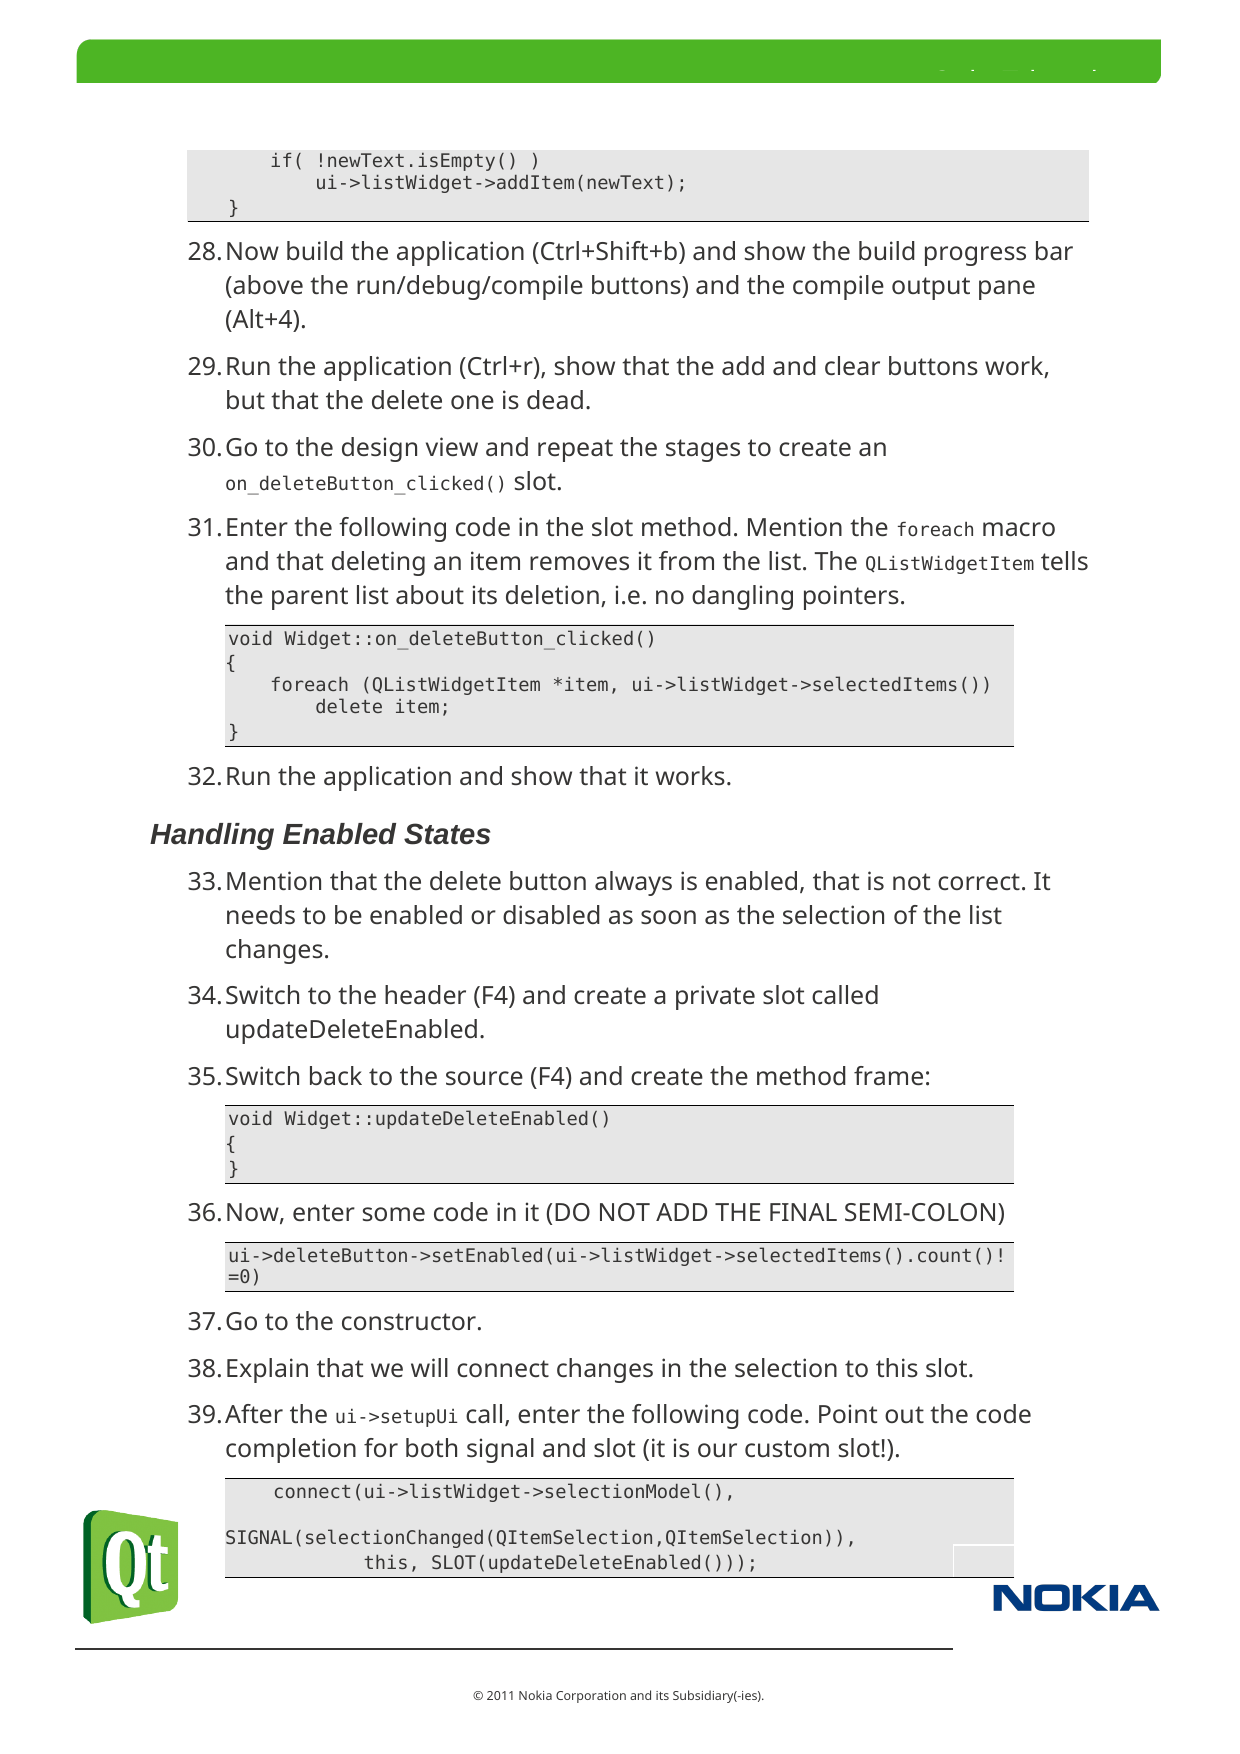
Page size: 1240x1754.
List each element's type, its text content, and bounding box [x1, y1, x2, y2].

picture [75, 1500, 186, 1634]
list Go to the design view and repeat the stages to create an on_deleteButton_clicked() slot. [187, 429, 1089, 497]
text ui->deleteButton->setEnabled(ui->listWidget->selectedItems().count()!=0) [225, 1243, 1014, 1291]
text connect(ui->listWidget->selectionModel(), [225, 1479, 1014, 1505]
list Run the application (Ctrl+r), show that the add and clear buttons work, but that the delete one is dead. [187, 349, 1089, 417]
list Now build the application (Ctrl+Shift+b) and show the build progress bar (above the run/debug/compile buttons) and the compile output pane (Alt+4). [187, 234, 1089, 336]
list Run the application and show that it works. [187, 758, 1089, 792]
subtitle Handling Enabled States [150, 817, 1089, 851]
list ui->listWidget->addItem(newText); [187, 172, 1089, 194]
list After the ui->setupUi call, enter the following code. Point out the code completion for both signal and slot (it is our custom slot!). [187, 1397, 1089, 1465]
list if( !newText.isEmpty() ) [187, 150, 1089, 172]
list } [187, 194, 1089, 222]
text } [225, 1155, 1014, 1183]
list Now, enter some code in it (DO NOT ADD THE FINAL SEMI-COLON) [187, 1195, 1089, 1229]
text SIGNAL(selectionChanged(QItemSelection,QItemSelection)), [225, 1505, 1014, 1549]
text void Widget::on_deleteButton_clicked() [225, 626, 1014, 652]
text { [225, 1133, 1014, 1155]
picture [76, 39, 1162, 86]
list Enter the following code in the slot method. Mention the foreach macro and that deleting an item removes it from the list. The QListWidgetItem tells the parent list about its deletion, i.e. no dangling pointers. [187, 510, 1089, 612]
text foreach (QListWidgetItem *item, ui->listWidget->selectedItems()) [225, 674, 1014, 696]
text { [225, 652, 1014, 674]
text this, SLOT(updateDeleteEnabled())); [225, 1549, 953, 1577]
text } [225, 718, 1014, 746]
list Go to the constructor. [187, 1304, 1089, 1338]
text delete item; [225, 696, 1014, 718]
text void Widget::updateDeleteEnabled() [225, 1106, 1014, 1133]
list Switch back to the source (F4) and create the method frame: [187, 1059, 1089, 1093]
picture [954, 1546, 1199, 1649]
list Explain that we will connect changes in the selection to this slot. [187, 1350, 1089, 1384]
list Switch to the header (F4) and create a private slot called updateDeleteEnabled. [187, 978, 1089, 1046]
list Mention that the delete button always is enabled, that is not correct. It needs to be enabled or disabled as soon as the selection of the list changes. [187, 863, 1089, 966]
